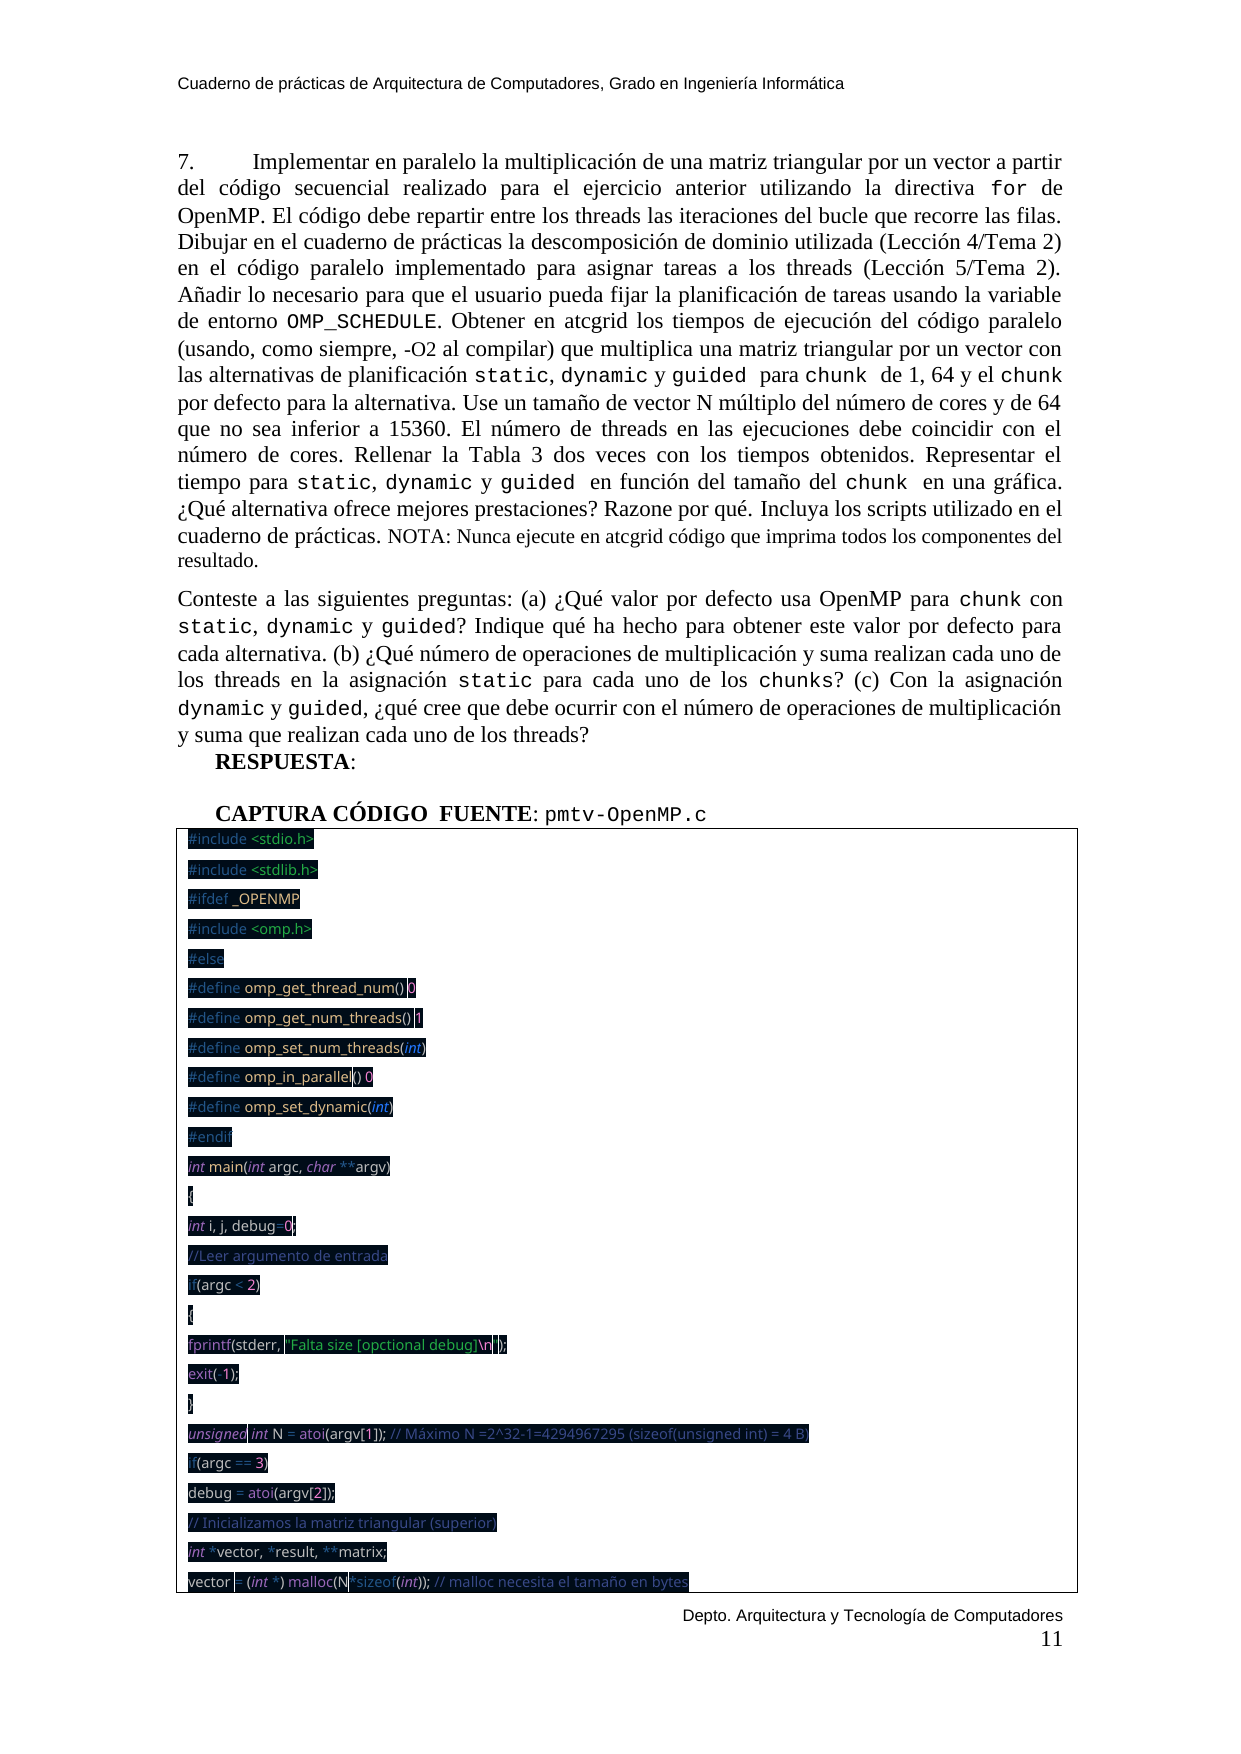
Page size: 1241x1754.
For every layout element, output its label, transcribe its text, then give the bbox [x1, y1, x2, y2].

list Conteste a las siguientes preguntas: (a) ¿Qué valor por defecto usa OpenMP para chunk con static, dynamic y guided? Indique qué ha hecho para obtener este valor por defecto para cada alternativa. (b) ¿Qué número de operaciones de multiplicación y suma realizan cada uno de los threads en la asignación static para cada uno de los chunks? (c) Con la asignación dynamic y guided, ¿qué cree que debe ocurrir con el número de operaciones de multiplicación y suma que realizan cada uno de los threads? [177, 584, 1063, 748]
table_header #include <stdio.h> #include <stdlib.h> #ifdef _OPENMP #include <omp.h> #else #define omp_get_thread_num() 0 #define omp_get_num_threads() 1 #define omp_set_num_threads(int) #define omp_in_parallel() 0 #define omp_set_dynamic(int) #endif int main(int argc, char **argv) { int i, j, debug=0; //Leer argumento de entrada if(argc < 2) { fprintf(stderr, "Falta size [opctional debug]\n"); exit(-1); } unsigned int N = atoi(argv[1]); // Máximo N =2^32-1=4294967295 (sizeof(unsigned int) = 4 B) if(argc == 3) debug = atoi(argv[2]); // Inicializamos la matriz triangular (superior) int *vector, *result, **matrix; vector = (int *) malloc(N*sizeof(int)); // malloc necesita el tamaño en bytes [177, 829, 1077, 1592]
text RESPUESTA: [215, 748, 1063, 774]
list Implementar en paralelo la multiplicación de una matriz triangular por un vector a partir del código secuencial realizado para el ejercicio anterior utilizando la directiva for de OpenMP. El código debe repartir entre los threads las iteraciones del bucle que recorre las filas. Dibujar en el cuaderno de prácticas la descomposición de dominio utilizada (Lección 4/Tema 2) en el código paralelo implementado para asignar tareas a los threads (Lección 5/Tema 2). Añadir lo necesario para que el usuario pueda fijar la planificación de tareas usando la variable de entorno OMP_SCHEDULE. Obtener en atcgrid los tiempos de ejecución del código paralelo (usando, como siempre, -O2 al compilar) que multiplica una matriz triangular por un vector con las alternativas de planificación static, dynamic y guided para chunk de 1, 64 y el chunk por defecto para la alternativa. Use un tamaño de vector N múltiplo del número de cores y de 64 que no sea inferior a 15360. El número de threads en las ejecuciones debe coincidir con el número de cores. Rellenar la Tabla 3 dos veces con los tiempos obtenidos. Representar el tiempo para static, dynamic y guided en función del tamaño del chunk en una gráfica. ¿Qué alternativa ofrece mejores prestaciones? Razone por qué. Incluya los scripts utilizado en el cuaderno de prácticas. NOTA: Nunca ejecute en atcgrid código que imprima todos los componentes del resultado. [177, 148, 1063, 572]
text CAPTURA CÓDIGO FUENTE: pmtv-OpenMP.c [215, 800, 1063, 828]
